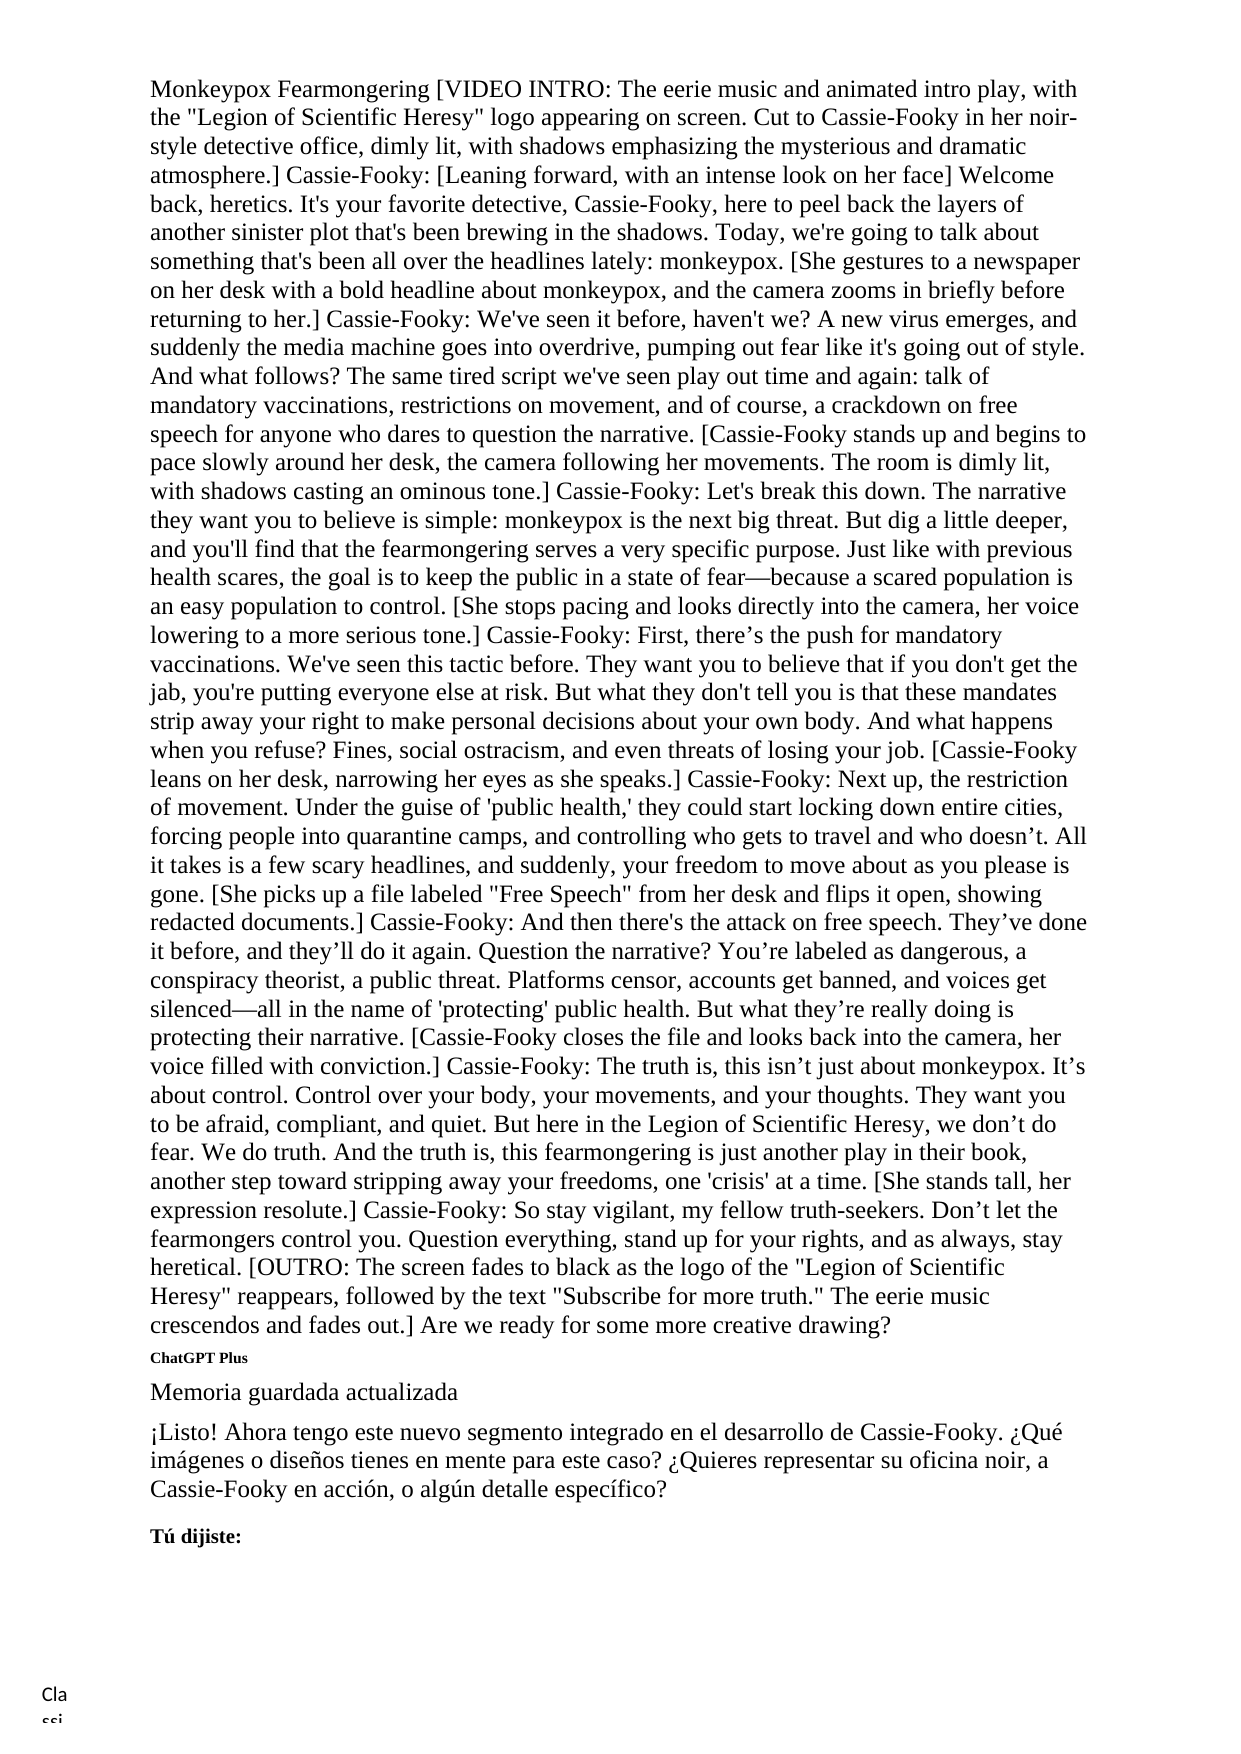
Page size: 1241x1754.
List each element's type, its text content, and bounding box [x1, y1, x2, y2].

text ¡Listo! Ahora tengo este nuevo segmento integrado en el desarrollo de Cassie-Fooky. ¿Qué imágenes o diseños tienes en mente para este caso? ¿Quieres representar su oficina noir, a Cassie-Fooky en acción, o algún detalle específico? [150, 1417, 1090, 1503]
text Monkeypox Fearmongering [VIDEO INTRO: The eerie music and animated intro play, with the "Legion of Scientific Heresy" logo appearing on screen. Cut to Cassie-Fooky in her noir-style detective office, dimly lit, with shadows emphasizing the mysterious and dramatic atmosphere.] Cassie-Fooky: [Leaning forward, with an intense look on her face] Welcome back, heretics. It's your favorite detective, Cassie-Fooky, here to peel back the layers of another sinister plot that's been brewing in the shadows. Today, we're going to talk about something that's been all over the headlines lately: monkeypox. [She gestures to a newspaper on her desk with a bold headline about monkeypox, and the camera zooms in briefly before returning to her.] Cassie-Fooky: We've seen it before, haven't we? A new virus emerges, and suddenly the media machine goes into overdrive, pumping out fear like it's going out of style. And what follows? The same tired script we've seen play out time and again: talk of mandatory vaccinations, restrictions on movement, and of course, a crackdown on free speech for anyone who dares to question the narrative. [Cassie-Fooky stands up and begins to pace slowly around her desk, the camera following her movements. The room is dimly lit, with shadows casting an ominous tone.] Cassie-Fooky: Let's break this down. The narrative they want you to believe is simple: monkeypox is the next big threat. But dig a little deeper, and you'll find that the fearmongering serves a very specific purpose. Just like with previous health scares, the goal is to keep the public in a state of fear—because a scared population is an easy population to control. [She stops pacing and looks directly into the camera, her voice lowering to a more serious tone.] Cassie-Fooky: First, there’s the push for mandatory vaccinations. We've seen this tactic before. They want you to believe that if you don't get the jab, you're putting everyone else at risk. But what they don't tell you is that these mandates strip away your right to make personal decisions about your own body. And what happens when you refuse? Fines, social ostracism, and even threats of losing your job. [Cassie-Fooky leans on her desk, narrowing her eyes as she speaks.] Cassie-Fooky: Next up, the restriction of movement. Under the guise of 'public health,' they could start locking down entire cities, forcing people into quarantine camps, and controlling who gets to travel and who doesn’t. All it takes is a few scary headlines, and suddenly, your freedom to move about as you please is gone. [She picks up a file labeled "Free Speech" from her desk and flips it open, showing redacted documents.] Cassie-Fooky: And then there's the attack on free speech. They’ve done it before, and they’ll do it again. Question the narrative? You’re labeled as dangerous, a conspiracy theorist, a public threat. Platforms censor, accounts get banned, and voices get silenced—all in the name of 'protecting' public health. But what they’re really doing is protecting their narrative. [Cassie-Fooky closes the file and looks back into the camera, her voice filled with conviction.] Cassie-Fooky: The truth is, this isn’t just about monkeypox. It’s about control. Control over your body, your movements, and your thoughts. They want you to be afraid, compliant, and quiet. But here in the Legion of Scientific Heresy, we don’t do fear. We do truth. And the truth is, this fearmongering is just another play in their book, another step toward stripping away your freedoms, one 'crisis' at a time. [She stands tall, her expression resolute.] Cassie-Fooky: So stay vigilant, my fellow truth-seekers. Don’t let the fearmongers control you. Question everything, stand up for your rights, and as always, stay heretical. [OUTRO: The screen fades to black as the logo of the "Legion of Scientific Heresy" reappears, followed by the text "Subscribe for more truth." The eerie music crescendos and fades out.] Are we ready for some more creative drawing? [150, 74, 1090, 1339]
subtitle ChatGPT Plus [150, 1349, 1090, 1367]
text Memoria guardada actualizada [150, 1377, 1090, 1406]
subtitle Tú dijiste: [150, 1524, 1090, 1548]
